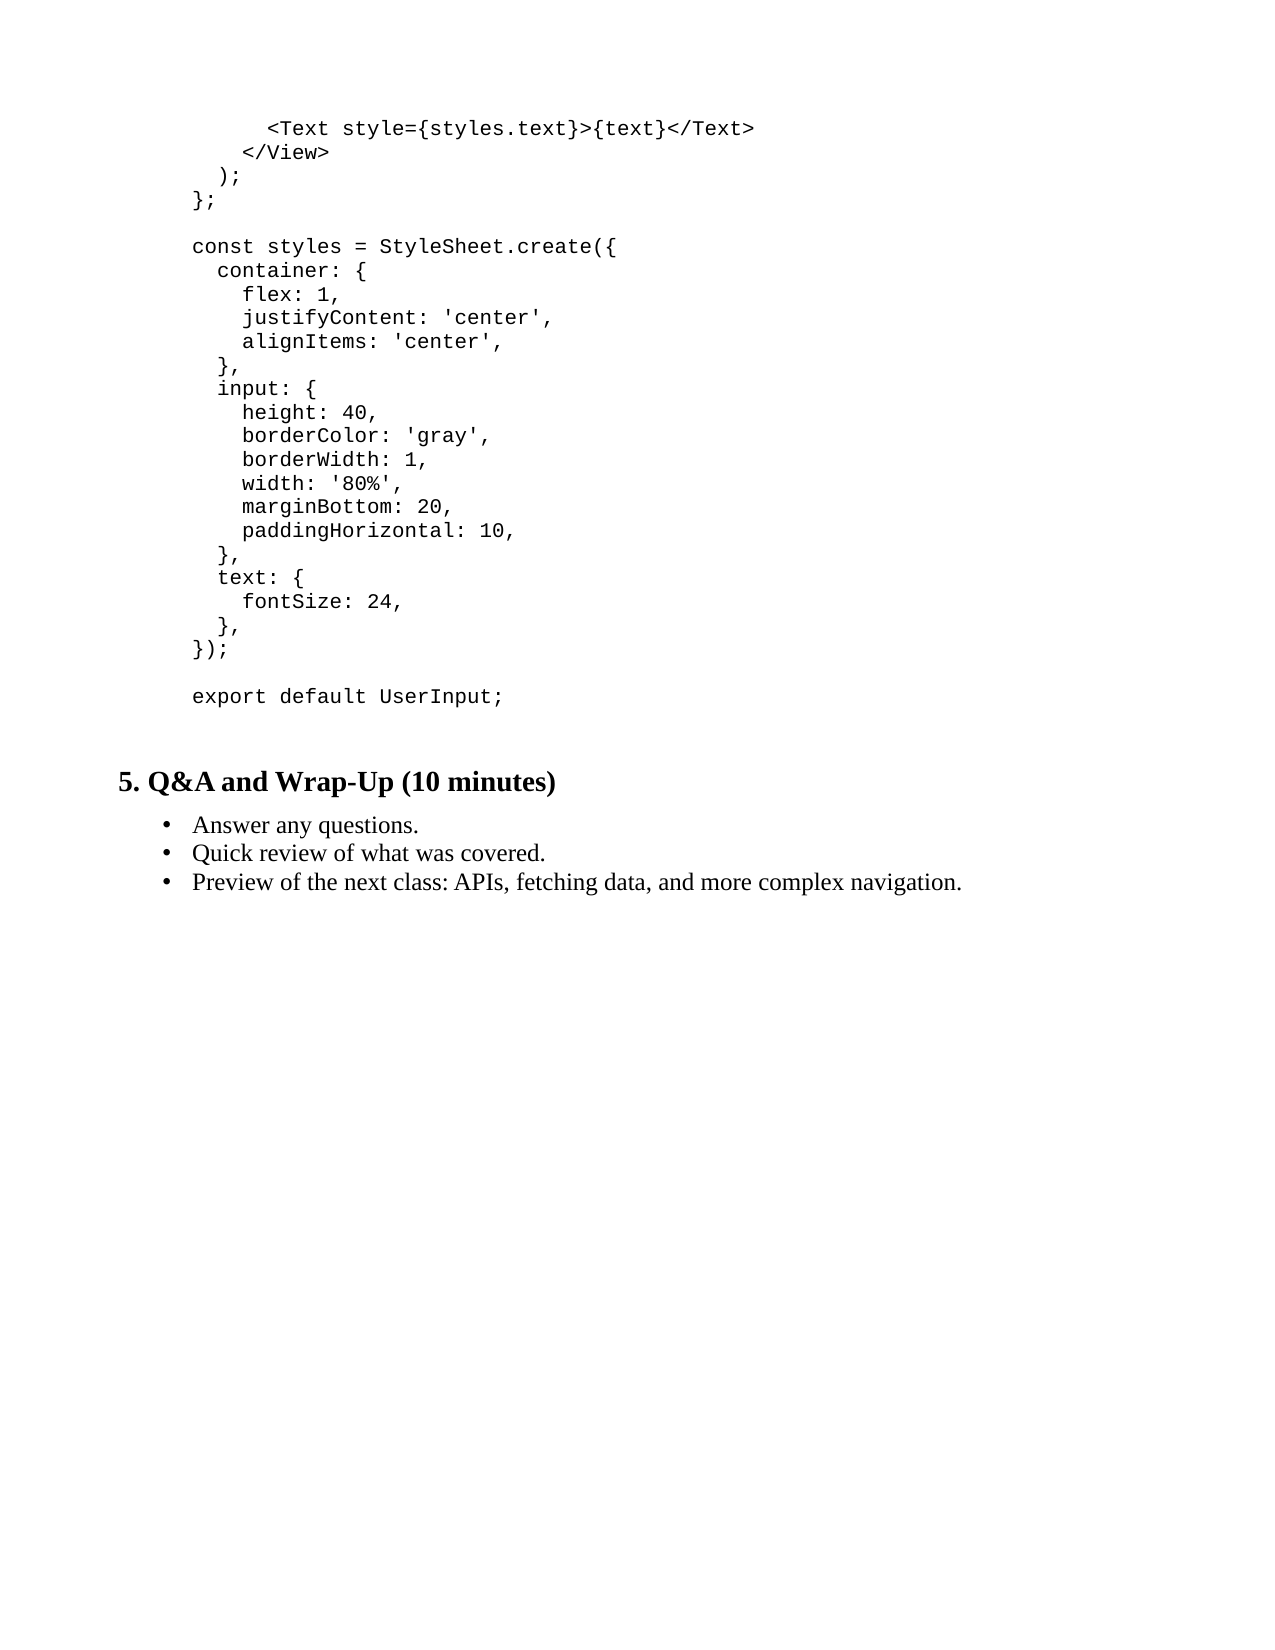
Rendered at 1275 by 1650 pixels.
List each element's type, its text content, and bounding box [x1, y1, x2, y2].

list container: { [162, 260, 1157, 284]
list Quick review of what was covered. [162, 838, 1157, 867]
list height: 40, [162, 402, 1157, 426]
list input: { [162, 378, 1157, 402]
subtitle 5. Q&A and Wrap-Up (10 minutes) [118, 764, 1157, 797]
list flex: 1, [162, 284, 1157, 307]
list marginBottom: 20, [162, 496, 1157, 520]
list export default UserInput; [162, 686, 1157, 709]
list width: '80%', [162, 473, 1157, 496]
list const styles = StyleSheet.create({ [162, 236, 1157, 260]
list borderWidth: 1, [162, 449, 1157, 473]
list <Text style={styles.text}>{text}</Text> [162, 118, 1157, 142]
list Answer any questions. [162, 810, 1157, 838]
list borderColor: 'gray', [162, 426, 1157, 449]
list }; [162, 189, 1157, 213]
list justifyContent: 'center', [162, 307, 1157, 331]
list alignItems: 'center', [162, 331, 1157, 354]
list }, [162, 354, 1157, 378]
list }, [162, 615, 1157, 638]
list ); [162, 165, 1157, 189]
list paddingHorizontal: 10, [162, 520, 1157, 544]
list }, [162, 544, 1157, 567]
list text: { [162, 567, 1157, 591]
list }); [162, 638, 1157, 662]
list </View> [162, 142, 1157, 165]
list fontSize: 24, [162, 591, 1157, 615]
list Preview of the next class: APIs, fetching data, and more complex navigation. [162, 867, 1157, 896]
